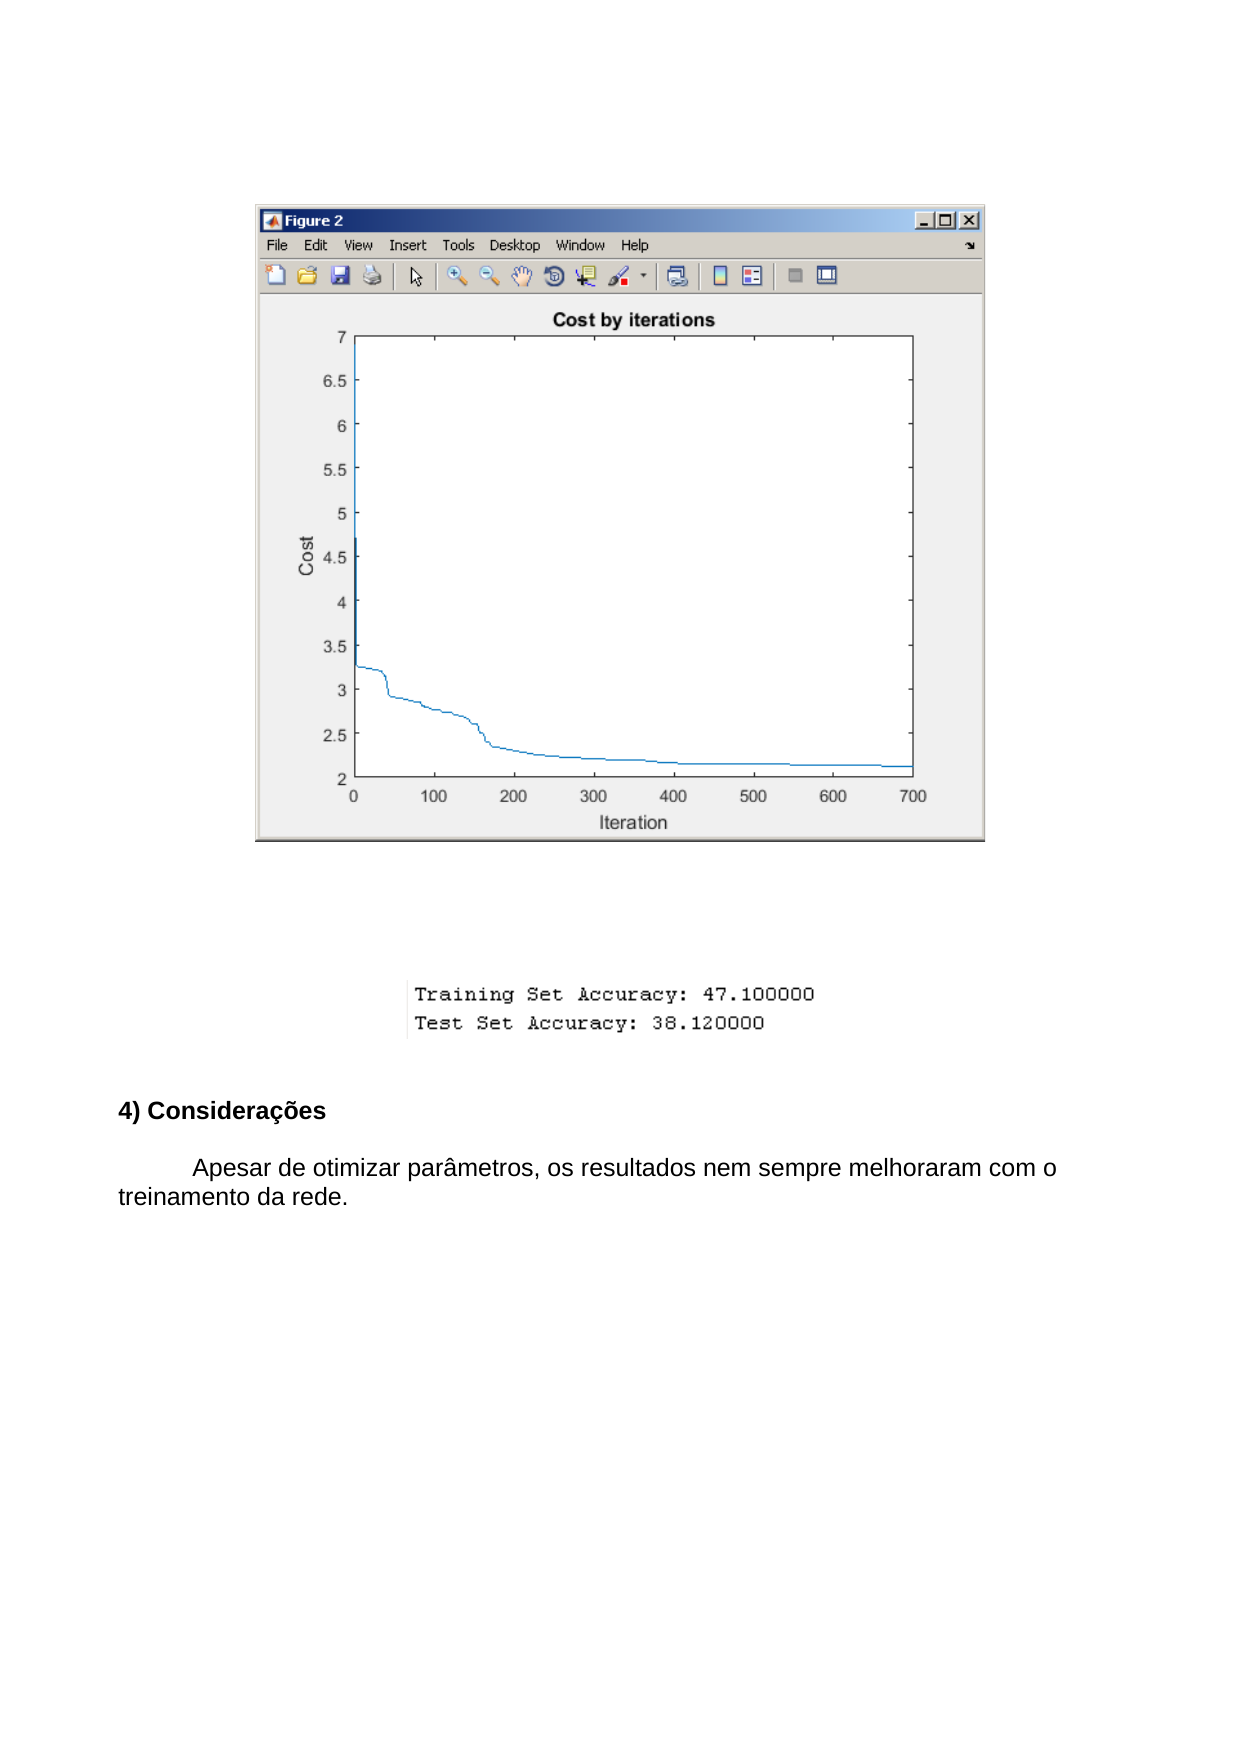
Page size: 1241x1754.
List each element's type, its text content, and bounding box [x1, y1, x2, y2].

text Apesar de otimizar parâmetros, os resultados nem sempre melhoraram com o treinamento da rede. [118, 1153, 1122, 1211]
picture [406, 980, 834, 1039]
text 4) Considerações [118, 1096, 1122, 1124]
picture [255, 204, 986, 842]
